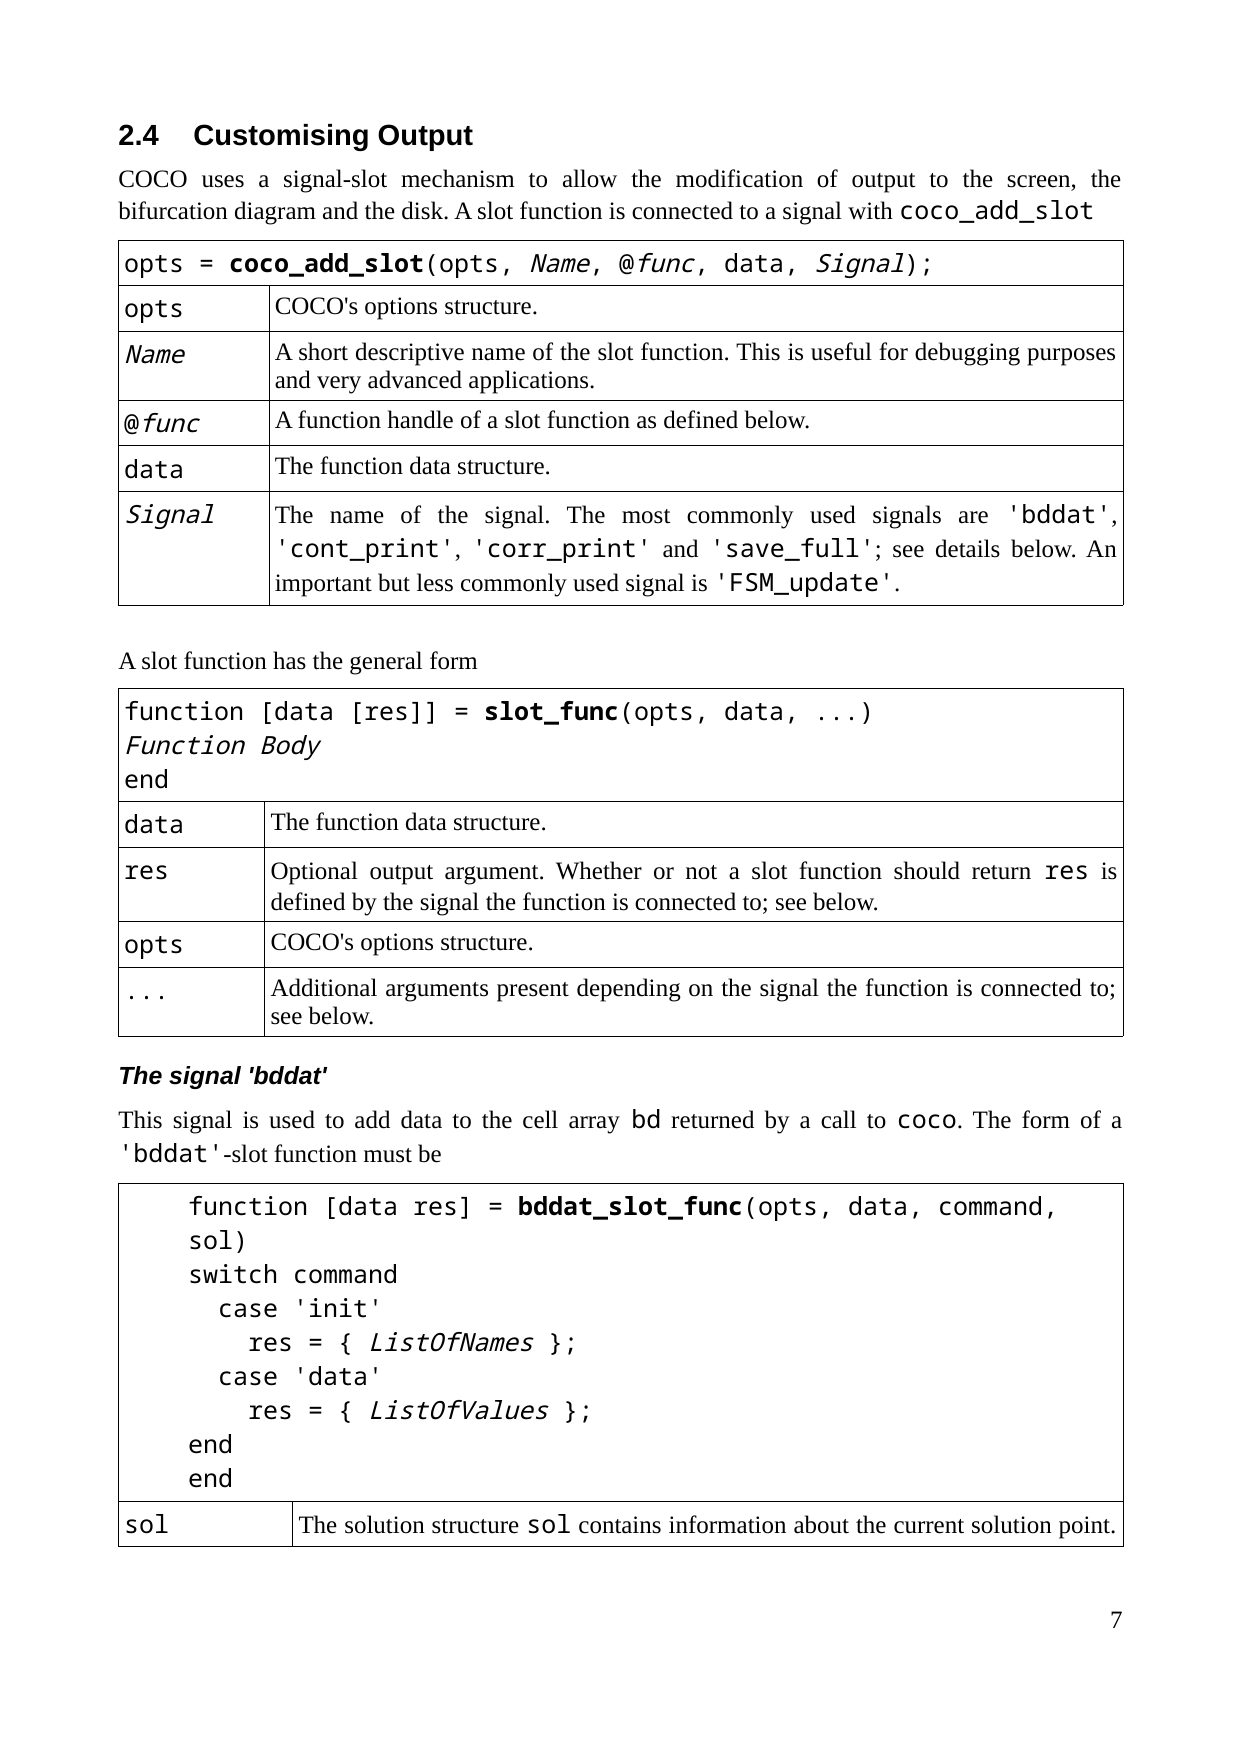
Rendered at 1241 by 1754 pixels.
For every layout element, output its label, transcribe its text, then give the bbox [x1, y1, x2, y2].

table_cell @func [119, 401, 269, 445]
table_cell A short descriptive name of the slot function. This is useful for debugging purposes and very advanced applications. [270, 332, 1123, 400]
table_cell Signal [119, 492, 269, 605]
table_cell data [119, 802, 264, 847]
table_cell ... [119, 968, 264, 1036]
text COCO uses a signal-slot mechanism to allow the modification of output to the screen, the bifurcation diagram and the disk. A slot function is connected to a signal with coco_add_slot [118, 164, 1122, 227]
text This signal is used to add data to the cell array bd returned by a call to coco. The form of a 'bddat'-slot function must be [118, 1102, 1122, 1170]
table_cell COCO's options structure. [270, 286, 1123, 331]
table_cell The function data structure. [270, 446, 1123, 491]
subtitle Customising Output [118, 118, 1122, 152]
table_cell The function data structure. [265, 802, 1123, 847]
table_header function [data [res]] = slot_func(opts, data, ...) Function Body end [119, 689, 1123, 801]
table_cell sol [119, 1502, 292, 1546]
table_cell res [119, 848, 264, 921]
table_cell Additional arguments present depending on the signal the function is connected to; see below. [265, 968, 1123, 1036]
table_cell opts [119, 922, 264, 967]
table_cell The solution structure sol contains information about the current solution point. [293, 1502, 1123, 1546]
table_cell COCO's options structure. [265, 922, 1123, 967]
subtitle The signal 'bddat' [118, 1061, 1122, 1089]
table_cell The name of the signal. The most commonly used signals are 'bddat', 'cont_print', 'corr_print' and 'save_full'; see details below. An important but less commonly used signal is 'FSM_update'. [270, 492, 1123, 605]
table_cell opts [119, 286, 269, 331]
table_cell Optional output argument. Whether or not a slot function should return res is defined by the signal the function is connected to; see below. [265, 848, 1123, 921]
table_cell A function handle of a slot function as defined below. [270, 401, 1123, 445]
table_cell Name [119, 332, 269, 400]
table_header opts = coco_add_slot(opts, Name, @func, data, Signal); [119, 241, 1123, 285]
table_cell data [119, 446, 269, 491]
table_header function [data res] = bddat_slot_func(opts, data, command, sol) switch command case 'init' res = { ListOfNames }; case 'data' res = { ListOfValues }; end end [119, 1184, 1123, 1501]
text A slot function has the general form [118, 646, 1122, 675]
